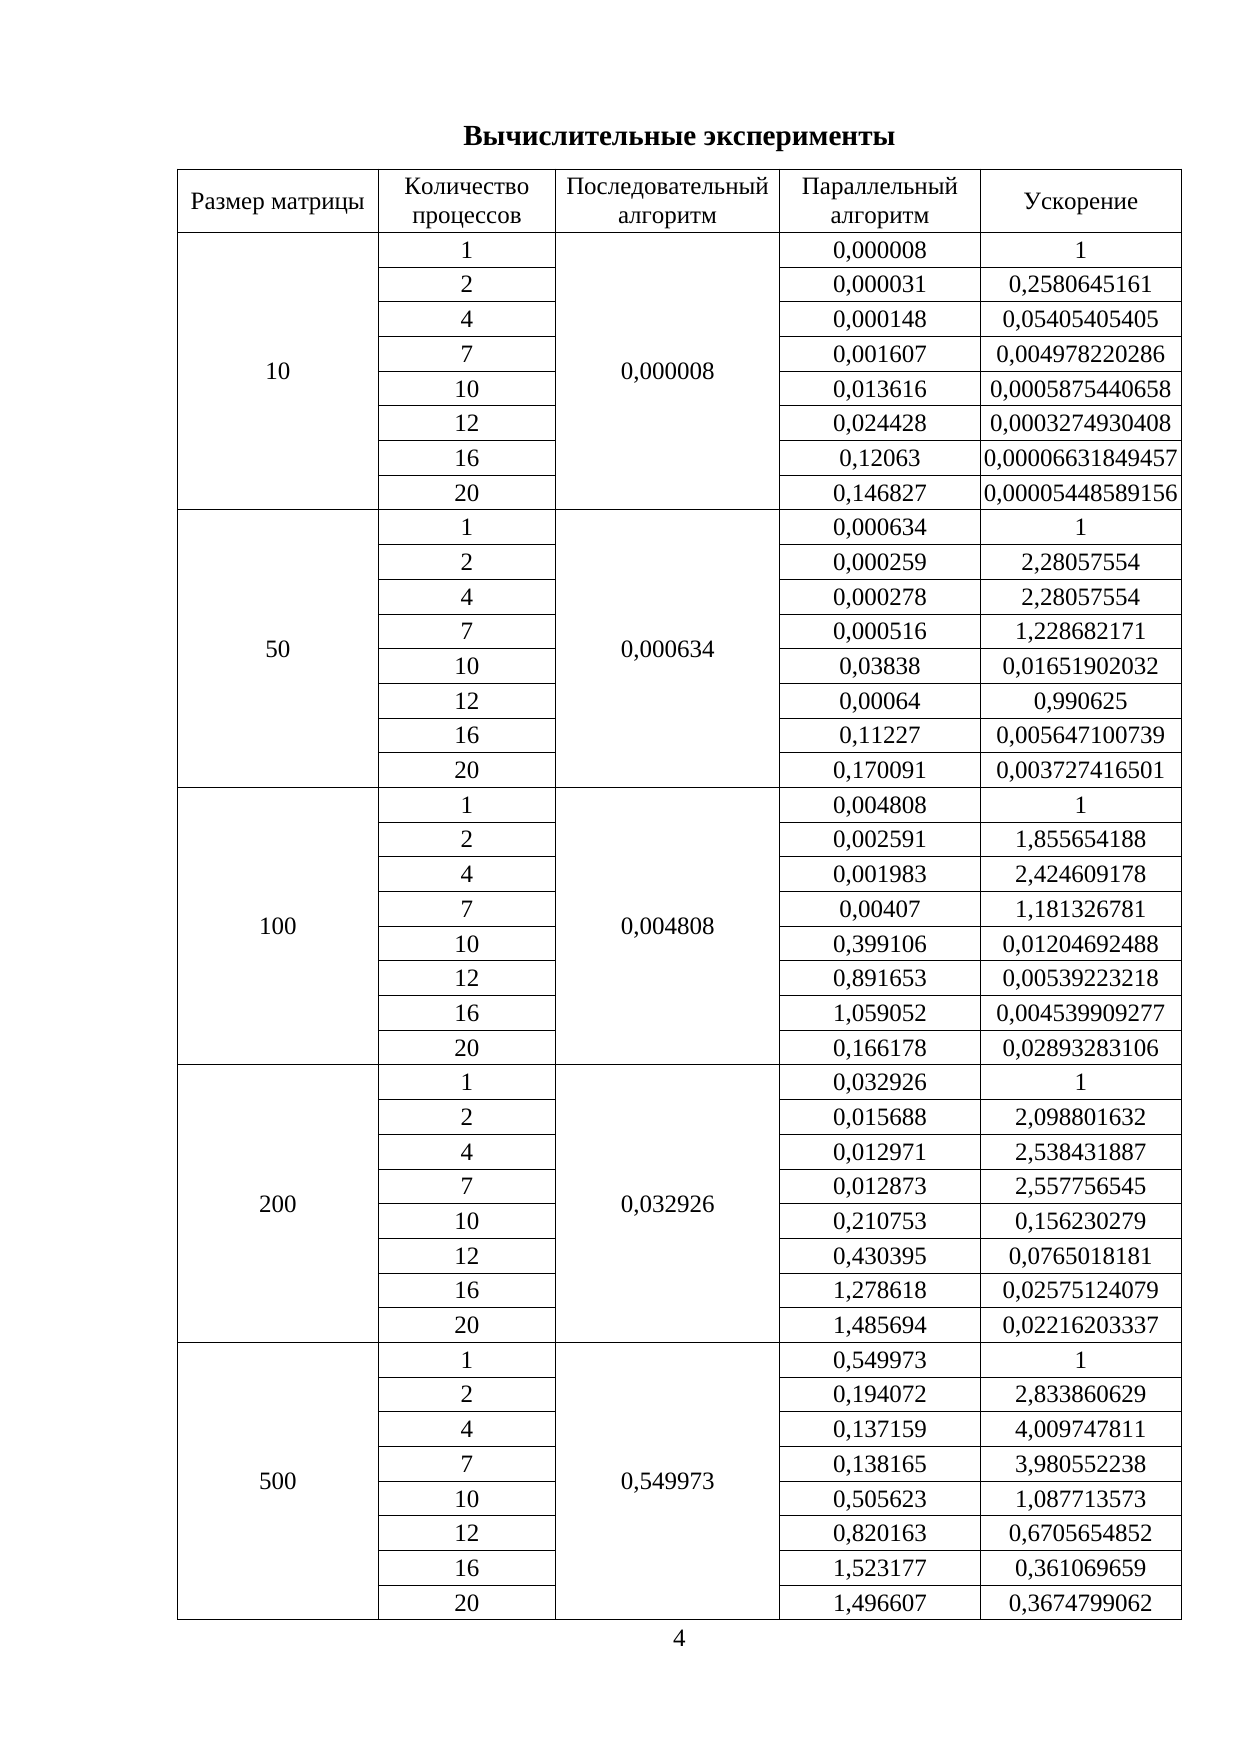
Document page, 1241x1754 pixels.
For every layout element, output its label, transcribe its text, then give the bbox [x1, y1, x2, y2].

table_cell 0,002591 [780, 823, 980, 856]
table_cell 0,004808 [556, 788, 779, 1064]
table_cell 12 [379, 1239, 555, 1272]
table_cell 0,361069659 [981, 1551, 1181, 1585]
table_cell 1 [379, 1065, 555, 1099]
table_cell 2 [379, 1100, 555, 1134]
table_cell 10 [178, 233, 378, 509]
table_cell 0,000634 [780, 510, 980, 544]
table_cell 16 [379, 719, 555, 752]
table_cell 4 [379, 1412, 555, 1446]
table_cell 16 [379, 996, 555, 1030]
table_cell 16 [379, 1274, 555, 1307]
table_cell 50 [178, 510, 378, 787]
table_header Количество процессов [379, 170, 555, 232]
table_cell 2,098801632 [981, 1100, 1181, 1134]
table_cell 2 [379, 1378, 555, 1411]
table_cell 16 [379, 441, 555, 475]
table_cell 1 [379, 233, 555, 267]
table_cell 0,003727416501 [981, 753, 1181, 787]
table_cell 0,2580645161 [981, 268, 1181, 301]
table_cell 2,424609178 [981, 857, 1181, 891]
table_cell 0,000516 [780, 615, 980, 648]
table_cell 12 [379, 1516, 555, 1550]
table_cell 0,505623 [780, 1482, 980, 1515]
table_cell 0,024428 [780, 406, 980, 440]
table_cell 0,01204692488 [981, 927, 1181, 960]
table_cell 4,009747811 [981, 1412, 1181, 1446]
table_cell 200 [178, 1065, 378, 1342]
table_cell 20 [379, 1586, 555, 1619]
table_cell 20 [379, 1031, 555, 1064]
table_cell 4 [379, 857, 555, 891]
table_cell 0,990625 [981, 684, 1181, 717]
table_cell 0,001983 [780, 857, 980, 891]
table_cell 0,02893283106 [981, 1031, 1181, 1064]
table_cell 0,170091 [780, 753, 980, 787]
table_header Параллельный алгоритм [780, 170, 980, 232]
table_cell 0,012873 [780, 1170, 980, 1203]
table_cell 1,855654188 [981, 823, 1181, 856]
table_cell 0,02575124079 [981, 1274, 1181, 1307]
table_cell 1,496607 [780, 1586, 980, 1619]
table_cell 2 [379, 823, 555, 856]
table_cell 2,557756545 [981, 1170, 1181, 1203]
table_cell 12 [379, 406, 555, 440]
table_cell 0,03838 [780, 649, 980, 683]
table_cell 0,146827 [780, 476, 980, 509]
table_cell 4 [379, 1135, 555, 1168]
table_cell 7 [379, 615, 555, 648]
table_cell 0,00005448589156 [981, 476, 1181, 509]
table_cell 0,0765018181 [981, 1239, 1181, 1272]
table_cell 20 [379, 1308, 555, 1342]
table_cell 16 [379, 1551, 555, 1585]
table_cell 0,399106 [780, 927, 980, 960]
table_cell 1,087713573 [981, 1482, 1181, 1515]
table_cell 0,210753 [780, 1204, 980, 1238]
table_cell 20 [379, 476, 555, 509]
table_cell 0,02216203337 [981, 1308, 1181, 1342]
table_cell 10 [379, 927, 555, 960]
table_cell 0,00407 [780, 892, 980, 926]
table_cell 2,538431887 [981, 1135, 1181, 1168]
table_cell 0,549973 [556, 1343, 779, 1619]
table_cell 100 [178, 788, 378, 1064]
table_cell 1 [379, 1343, 555, 1377]
table_header Последовательный алгоритм [556, 170, 779, 232]
table_cell 2 [379, 268, 555, 301]
table_cell 0,012971 [780, 1135, 980, 1168]
table_cell 1 [981, 510, 1181, 544]
table_cell 3,980552238 [981, 1447, 1181, 1481]
table_cell 12 [379, 684, 555, 717]
text Вычислительные эксперименты [177, 118, 1181, 152]
table_cell 12 [379, 961, 555, 995]
table_cell 0,015688 [780, 1100, 980, 1134]
table_cell 0,004539909277 [981, 996, 1181, 1030]
table_cell 1 [379, 788, 555, 822]
table_cell 0,001607 [780, 337, 980, 371]
table_cell 7 [379, 1447, 555, 1481]
table_cell 0,013616 [780, 372, 980, 405]
table_cell 0,6705654852 [981, 1516, 1181, 1550]
table_cell 0,166178 [780, 1031, 980, 1064]
table_cell 0,000634 [556, 510, 779, 787]
table_cell 0,430395 [780, 1239, 980, 1272]
table_cell 0,00006631849457 [981, 441, 1181, 475]
table_cell 0,000259 [780, 545, 980, 579]
table_cell 1,228682171 [981, 615, 1181, 648]
table_cell 0,005647100739 [981, 719, 1181, 752]
table_cell 1 [981, 1343, 1181, 1377]
table_cell 1 [981, 233, 1181, 267]
table_cell 0,00539223218 [981, 961, 1181, 995]
table_cell 0,032926 [556, 1065, 779, 1342]
table_cell 10 [379, 1204, 555, 1238]
table_cell 0,000031 [780, 268, 980, 301]
table_cell 0,05405405405 [981, 302, 1181, 336]
table_cell 2,28057554 [981, 545, 1181, 579]
table_cell 1 [379, 510, 555, 544]
table_cell 2,833860629 [981, 1378, 1181, 1411]
table_cell 20 [379, 753, 555, 787]
table_cell 0,032926 [780, 1065, 980, 1099]
table_cell 0,0003274930408 [981, 406, 1181, 440]
table_cell 7 [379, 1170, 555, 1203]
table_cell 0,0005875440658 [981, 372, 1181, 405]
table_cell 0,137159 [780, 1412, 980, 1446]
table_cell 0,12063 [780, 441, 980, 475]
table_cell 0,891653 [780, 961, 980, 995]
table_cell 10 [379, 649, 555, 683]
table_cell 10 [379, 372, 555, 405]
table_cell 0,3674799062 [981, 1586, 1181, 1619]
table_header Ускорение [981, 170, 1181, 232]
table_cell 0,00064 [780, 684, 980, 717]
table_cell 0,138165 [780, 1447, 980, 1481]
table_cell 2 [379, 545, 555, 579]
table_cell 0,000008 [556, 233, 779, 509]
table_cell 4 [379, 580, 555, 613]
table_cell 0,01651902032 [981, 649, 1181, 683]
table_cell 1,059052 [780, 996, 980, 1030]
table_cell 1 [981, 788, 1181, 822]
table_cell 0,11227 [780, 719, 980, 752]
table_cell 1,485694 [780, 1308, 980, 1342]
table_cell 500 [178, 1343, 378, 1619]
table_cell 7 [379, 892, 555, 926]
table_cell 0,156230279 [981, 1204, 1181, 1238]
table_cell 0,549973 [780, 1343, 980, 1377]
table_cell 0,004808 [780, 788, 980, 822]
table_cell 0,000148 [780, 302, 980, 336]
table_cell 0,004978220286 [981, 337, 1181, 371]
table_cell 10 [379, 1482, 555, 1515]
table_cell 0,000008 [780, 233, 980, 267]
table_cell 0,000278 [780, 580, 980, 613]
table_cell 1,278618 [780, 1274, 980, 1307]
table_cell 4 [379, 302, 555, 336]
table_cell 1 [981, 1065, 1181, 1099]
table_cell 0,820163 [780, 1516, 980, 1550]
table_cell 2,28057554 [981, 580, 1181, 613]
table_cell 0,194072 [780, 1378, 980, 1411]
table_cell 1,523177 [780, 1551, 980, 1585]
table_cell 7 [379, 337, 555, 371]
table_cell 1,181326781 [981, 892, 1181, 926]
table_header Размер матрицы [178, 170, 378, 232]
